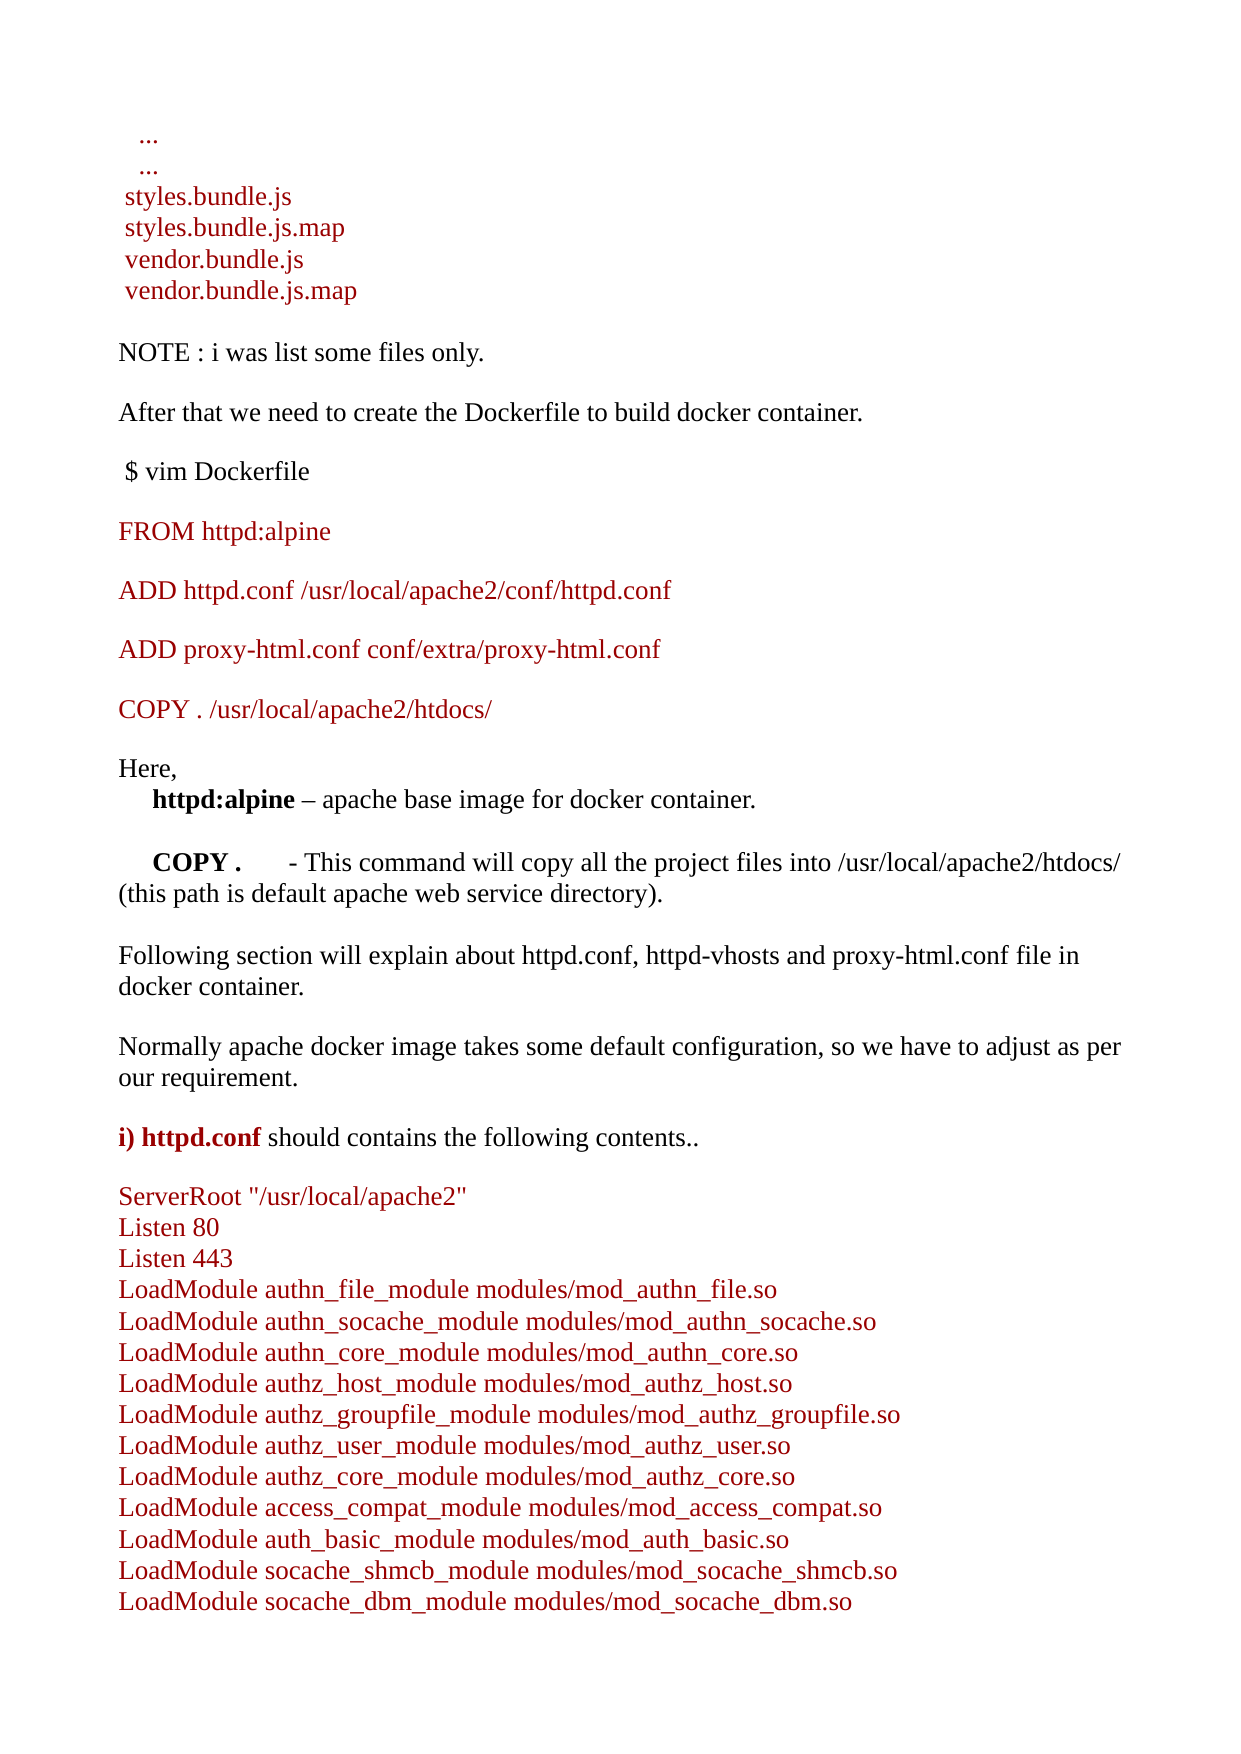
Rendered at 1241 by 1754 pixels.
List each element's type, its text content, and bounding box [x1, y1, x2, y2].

text LoadModule authn_core_module modules/mod_authn_core.so [118, 1336, 1122, 1367]
text LoadModule authz_core_module modules/mod_authz_core.so [118, 1460, 1122, 1492]
text LoadModule socache_dbm_module modules/mod_socache_dbm.so [118, 1585, 1122, 1616]
text ServerRoot "/usr/local/apache2" [118, 1180, 1122, 1211]
text $ vim Dockerfile [118, 455, 1122, 486]
text styles.bundle.js.map [118, 212, 1122, 243]
text LoadModule access_compat_module modules/mod_access_compat.so [118, 1492, 1122, 1523]
text i) httpd.conf should contains the following contents.. [118, 1121, 1122, 1152]
text LoadModule authz_host_module modules/mod_authz_host.so [118, 1367, 1122, 1398]
text ADD proxy-html.conf conf/extra/proxy-html.conf [118, 633, 1122, 665]
text LoadModule auth_basic_module modules/mod_auth_basic.so [118, 1523, 1122, 1554]
text LoadModule authz_user_module modules/mod_authz_user.so [118, 1429, 1122, 1460]
text LoadModule authn_socache_module modules/mod_authn_socache.so [118, 1305, 1122, 1336]
text Listen 80 [118, 1211, 1122, 1242]
text LoadModule authz_groupfile_module modules/mod_authz_groupfile.so [118, 1398, 1122, 1429]
text After that we need to create the Dockerfile to build docker container. [118, 396, 1122, 427]
text FROM httpd:alpine [118, 514, 1122, 546]
text vendor.bundle.js.map [118, 274, 1122, 305]
text COPY . - This command will copy all the project files into /usr/local/apache2/htdocs/ (this path is default apache web service directory). [118, 846, 1122, 908]
text ... [118, 118, 1122, 149]
text httpd:alpine – apache base image for docker container. [118, 784, 1122, 815]
text Here, [118, 752, 1122, 784]
text Listen 443 [118, 1242, 1122, 1273]
text Following section will explain about httpd.conf, httpd-vhosts and proxy-html.conf file in docker container. [118, 939, 1122, 1002]
text Normally apache docker image takes some default configuration, so we have to adjust as per our requirement. [118, 1030, 1122, 1092]
text LoadModule socache_shmcb_module modules/mod_socache_shmcb.so [118, 1554, 1122, 1585]
text LoadModule authn_file_module modules/mod_authn_file.so [118, 1273, 1122, 1305]
text vendor.bundle.js [118, 243, 1122, 274]
text ... [118, 149, 1122, 180]
text ADD httpd.conf /usr/local/apache2/conf/httpd.conf [118, 574, 1122, 605]
text COPY . /usr/local/apache2/htdocs/ [118, 693, 1122, 724]
text styles.bundle.js [118, 180, 1122, 212]
text NOTE : i was list some files only. [118, 336, 1122, 367]
